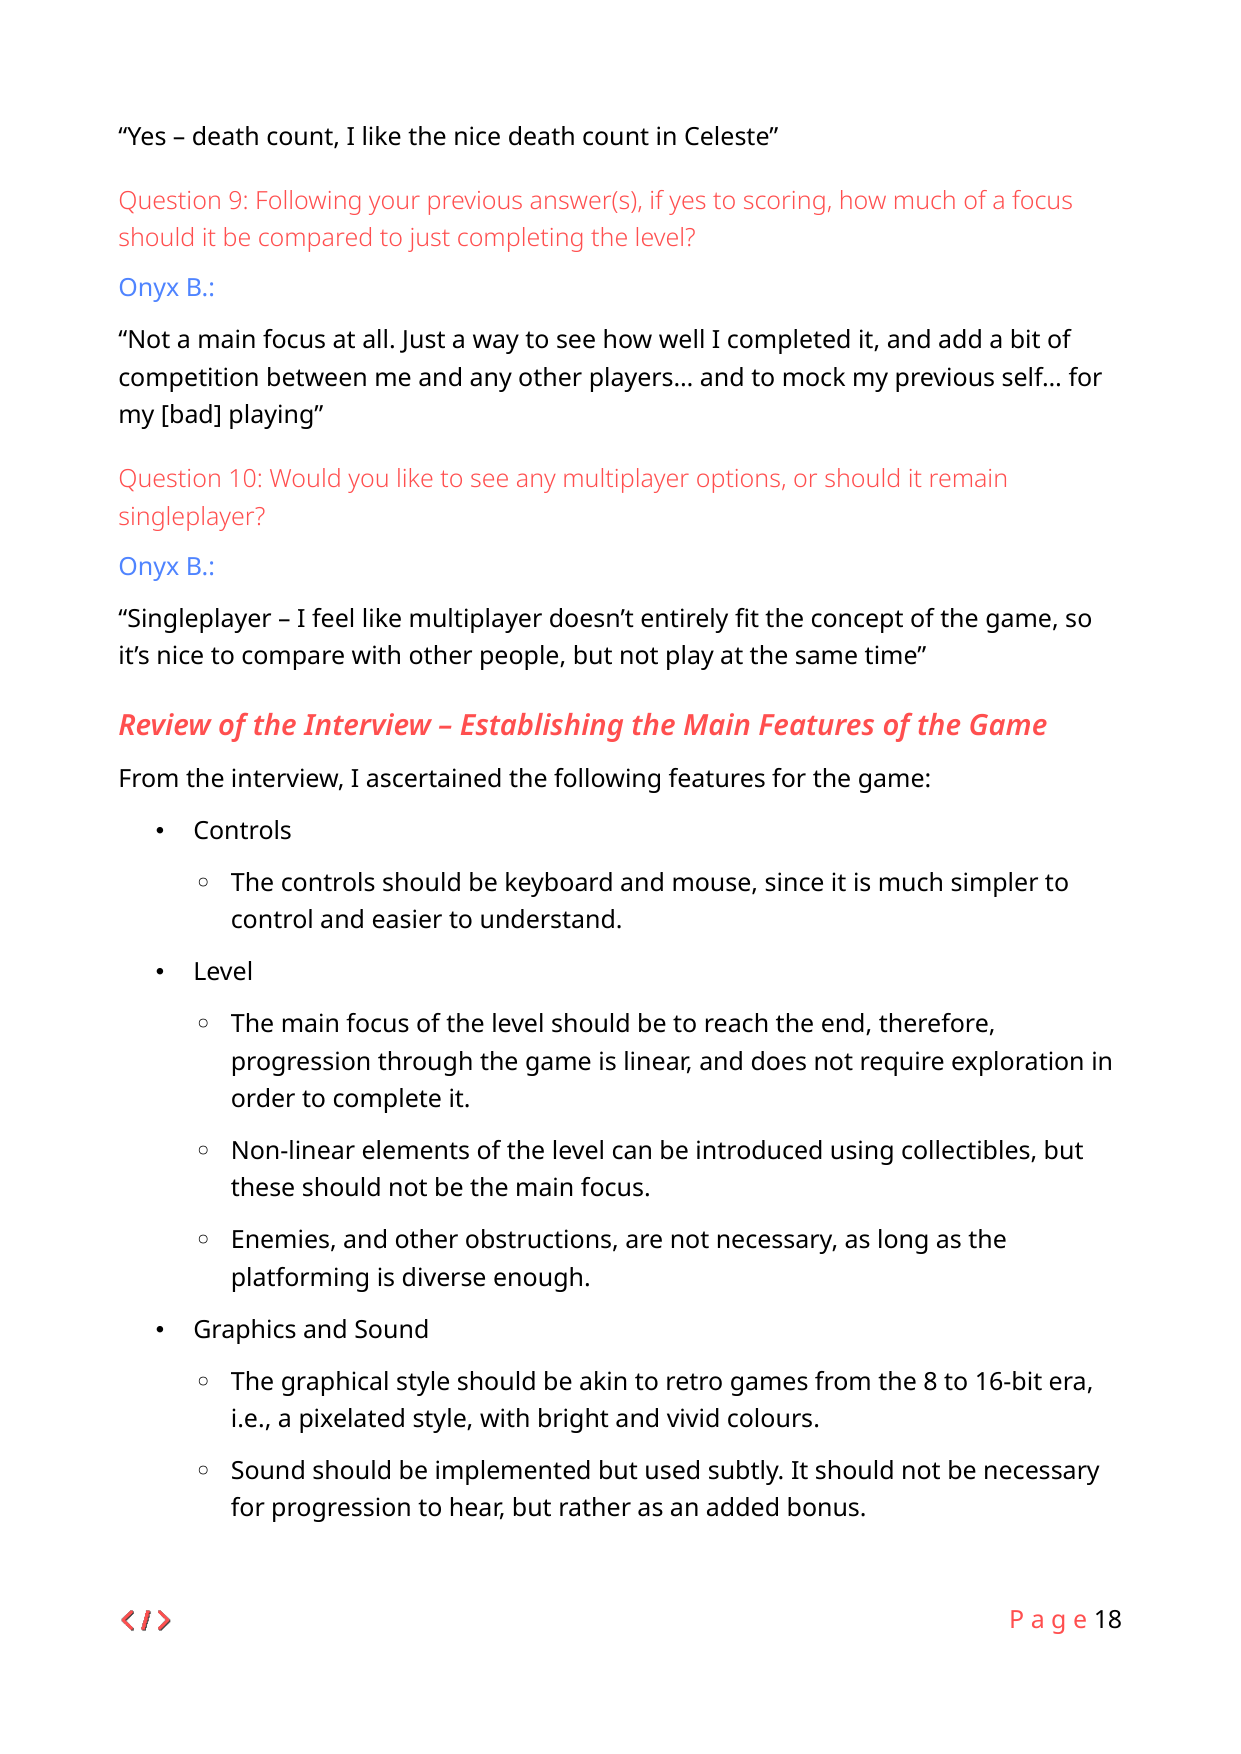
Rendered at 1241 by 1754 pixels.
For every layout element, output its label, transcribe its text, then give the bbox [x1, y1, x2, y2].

text Onyx B.: [118, 270, 1122, 304]
list Graphics and Sound [156, 1311, 1122, 1345]
list The graphical style should be akin to retro games from the 8 to 16-bit era, i.e., a pixelated style, with bright and vivid colours. [193, 1363, 1122, 1435]
list Enemies, and other obstructions, are not necessary, as long as the platforming is diverse enough. [193, 1222, 1122, 1293]
text “Not a main focus at all. Just a way to see how well I completed it, and add a bit of competition between me and any other players… and to mock my previous self… for my [bad] playing” [118, 322, 1122, 431]
picture [116, 1591, 175, 1649]
list Level [156, 954, 1122, 988]
list Controls [156, 812, 1122, 847]
text “Yes – death count, I like the nice death count in Celeste” [118, 118, 1122, 152]
list Non-linear elements of the level can be introduced using collectibles, but these should not be the main focus. [193, 1133, 1122, 1204]
subtitle Question 10: Would you like to see any multiplayer options, or should it remain singleplayer? [118, 461, 1122, 533]
subtitle Question 9: Following your previous answer(s), if yes to scoring, how much of a focus should it be compared to just completing the level? [118, 183, 1122, 254]
list Sound should be implemented but used subtly. It should not be necessary for progression to hear, but rather as an added bonus. [193, 1453, 1122, 1524]
subtitle Review of the Interview – Establishing the Main Features of the Game [118, 704, 1122, 744]
text Onyx B.: [118, 548, 1122, 582]
text From the interview, I ascertained the following features for the game: [118, 761, 1122, 794]
list The controls should be keyboard and mouse, since it is much simpler to control and easier to understand. [193, 864, 1122, 936]
list The main focus of the level should be to reach the end, therefore, progression through the game is linear, and does not require exploration in order to complete it. [193, 1006, 1122, 1115]
text “Singleplayer – I feel like multiplayer doesn’t entirely fit the concept of the game, so it’s nice to compare with other people, but not play at the same time” [118, 600, 1122, 672]
